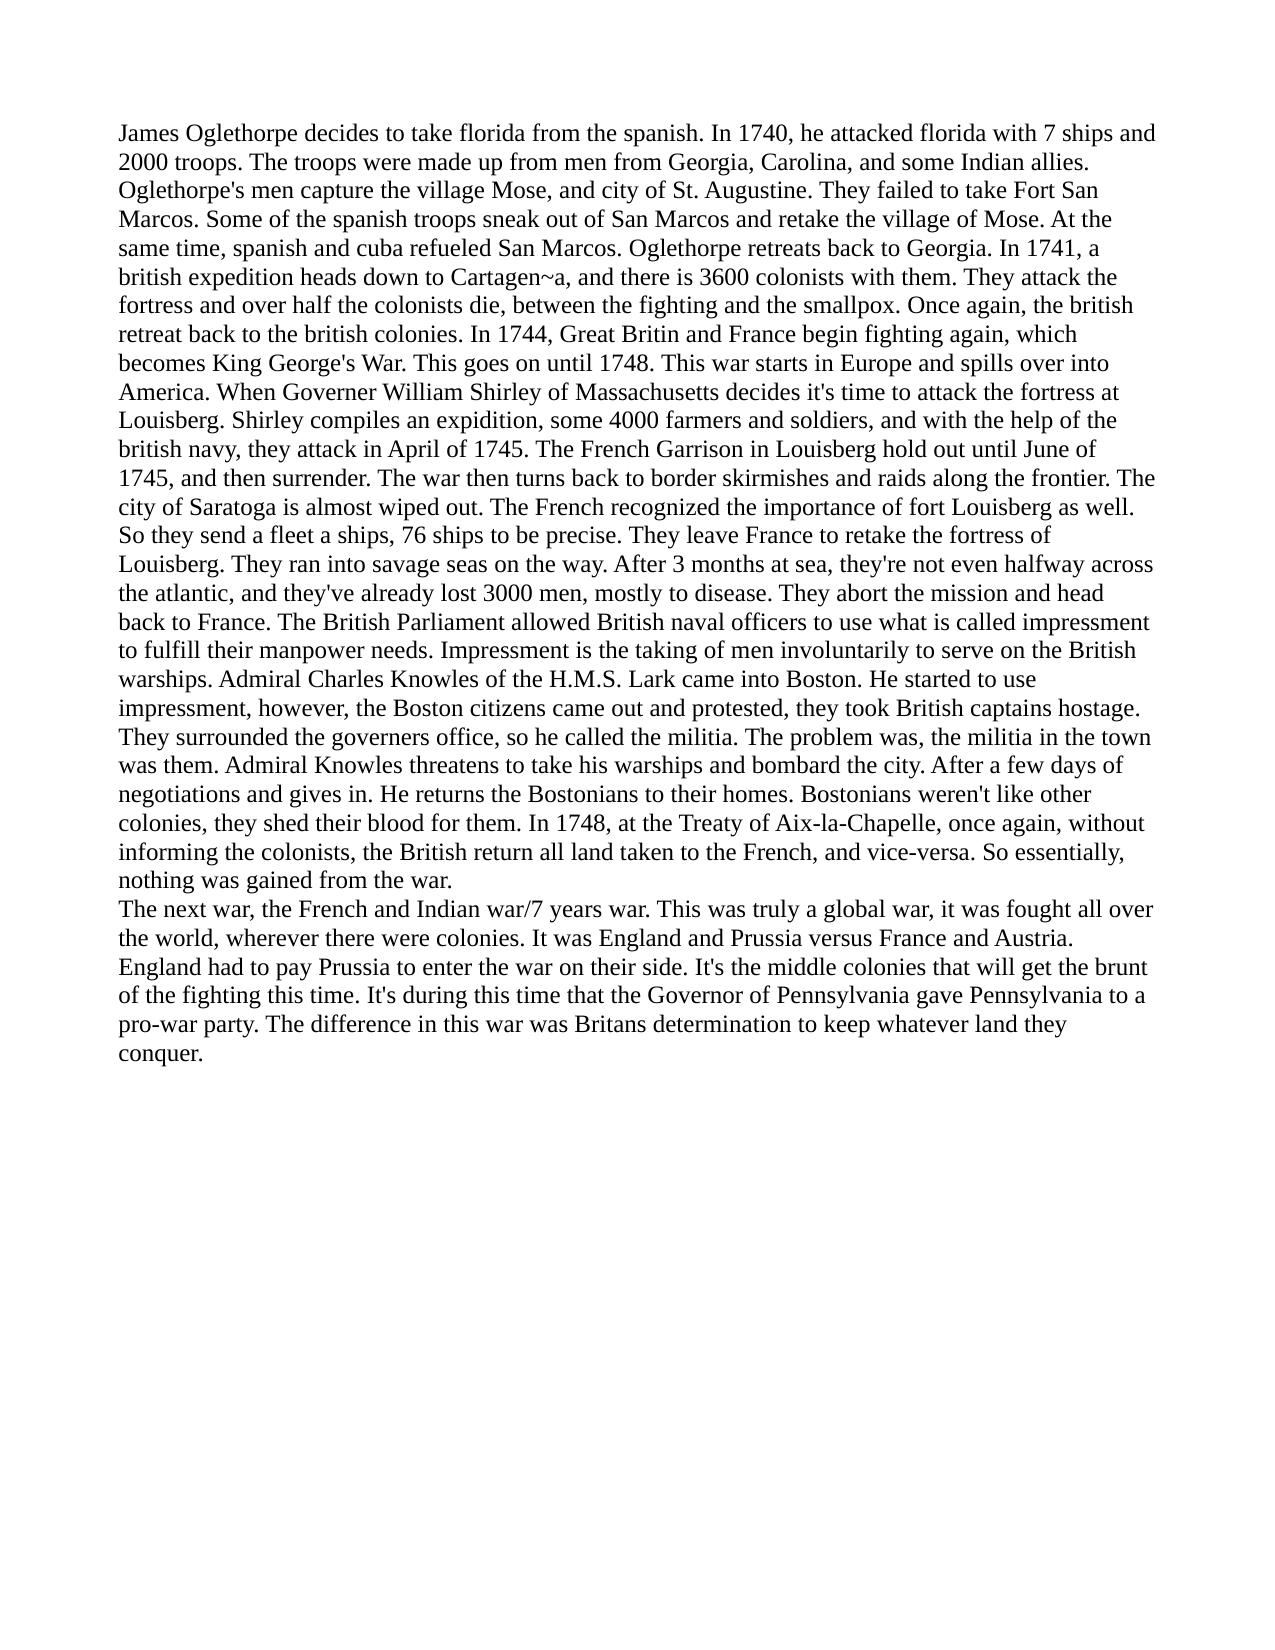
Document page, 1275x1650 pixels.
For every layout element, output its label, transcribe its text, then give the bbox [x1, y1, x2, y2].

text The next war, the French and Indian war/7 years war. This was truly a global war, it was fought all over the world, wherever there were colonies. It was England and Prussia versus France and Austria. England had to pay Prussia to enter the war on their side. It's the middle colonies that will get the brunt of the fighting this time. It's during this time that the Governor of Pennsylvania gave Pennsylvania to a pro-war party. The difference in this war was Britans determination to keep whatever land they conquer. [118, 894, 1157, 1067]
text James Oglethorpe decides to take florida from the spanish. In 1740, he attacked florida with 7 ships and 2000 troops. The troops were made up from men from Georgia, Carolina, and some Indian allies. Oglethorpe's men capture the village Mose, and city of St. Augustine. They failed to take Fort San Marcos. Some of the spanish troops sneak out of San Marcos and retake the village of Mose. At the same time, spanish and cuba refueled San Marcos. Oglethorpe retreats back to Georgia. In 1741, a british expedition heads down to Cartagen~a, and there is 3600 colonists with them. They attack the fortress and over half the colonists die, between the fighting and the smallpox. Once again, the british retreat back to the british colonies. In 1744, Great Britin and France begin fighting again, which becomes King George's War. This goes on until 1748. This war starts in Europe and spills over into America. When Governer William Shirley of Massachusetts decides it's time to attack the fortress at Louisberg. Shirley compiles an expidition, some 4000 farmers and soldiers, and with the help of the british navy, they attack in April of 1745. The French Garrison in Louisberg hold out until June of 1745, and then surrender. The war then turns back to border skirmishes and raids along the frontier. The city of Saratoga is almost wiped out. The French recognized the importance of fort Louisberg as well. So they send a fleet a ships, 76 ships to be precise. They leave France to retake the fortress of Louisberg. They ran into savage seas on the way. After 3 months at sea, they're not even halfway across the atlantic, and they've already lost 3000 men, mostly to disease. They abort the mission and head back to France. The British Parliament allowed British naval officers to use what is called impressment to fulfill their manpower needs. Impressment is the taking of men involuntarily to serve on the British warships. Admiral Charles Knowles of the H.M.S. Lark came into Boston. He started to use impressment, however, the Boston citizens came out and protested, they took British captains hostage. They surrounded the governers office, so he called the militia. The problem was, the militia in the town was them. Admiral Knowles threatens to take his warships and bombard the city. After a few days of negotiations and gives in. He returns the Bostonians to their homes. Bostonians weren't like other colonies, they shed their blood for them. In 1748, at the Treaty of Aix-la-Chapelle, once again, without informing the colonists, the British return all land taken to the French, and vice-versa. So essentially, nothing was gained from the war. [118, 118, 1157, 894]
